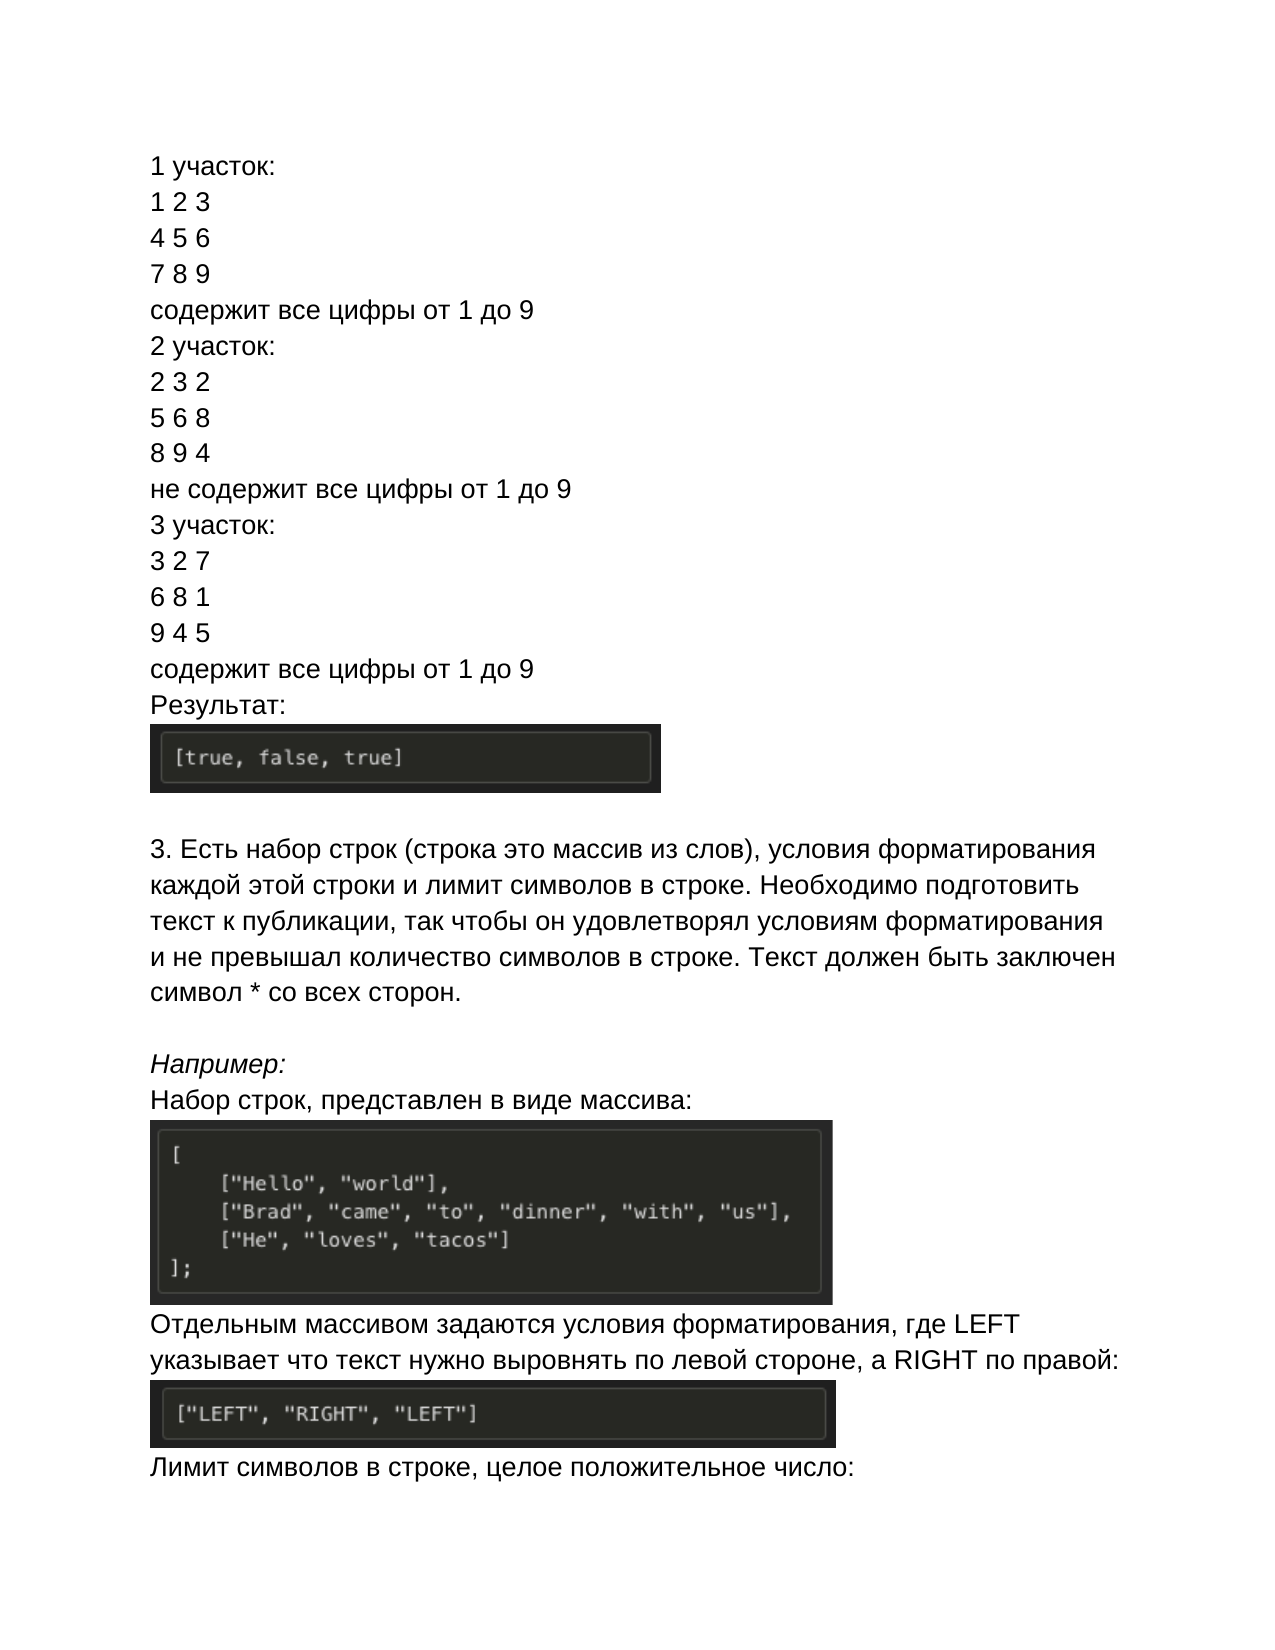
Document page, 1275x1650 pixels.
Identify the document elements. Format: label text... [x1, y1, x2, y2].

picture [150, 1380, 836, 1448]
text Набор строк, представлен в виде массива: [150, 1084, 1125, 1116]
text 4 5 6 [150, 222, 1125, 253]
text 3 2 7 [150, 545, 1125, 577]
text Результат: [150, 689, 1125, 793]
text 1 2 3 [150, 186, 1125, 217]
text 2 3 2 [150, 366, 1125, 397]
text 6 8 1 [150, 581, 1125, 612]
picture [150, 1120, 833, 1305]
text 8 9 4 [150, 437, 1125, 469]
picture [150, 724, 661, 793]
text 2 участок: [150, 330, 1125, 361]
text 7 8 9 [150, 258, 1125, 289]
text Например: [150, 1048, 1125, 1079]
text содержит все цифры от 1 до 9 [150, 294, 1125, 325]
text 5 6 8 [150, 402, 1125, 433]
text Отдельным массивом задаются условия форматирования, где LEFT указывает что текст нужно выровнять по левой стороне, а RIGHT по правой: [150, 1308, 1125, 1376]
text 1 участок: [150, 150, 1125, 181]
text не содержит все цифры от 1 до 9 [150, 473, 1125, 505]
text содержит все цифры от 1 до 9 [150, 653, 1125, 684]
text Лимит символов в строке, целое положительное число: [150, 1451, 1125, 1483]
text 3 участок: [150, 509, 1125, 541]
text 3. Есть набор строк (строка это массив из слов), условия форматирования каждой этой строки и лимит символов в строке. Необходимо подготовить текст к публикации, так чтобы он удовлетворял условиям форматирования и не превышал количество символов в строке. Текст должен быть заключен символ * со всех сторон. [150, 833, 1125, 1008]
text 9 4 5 [150, 617, 1125, 648]
